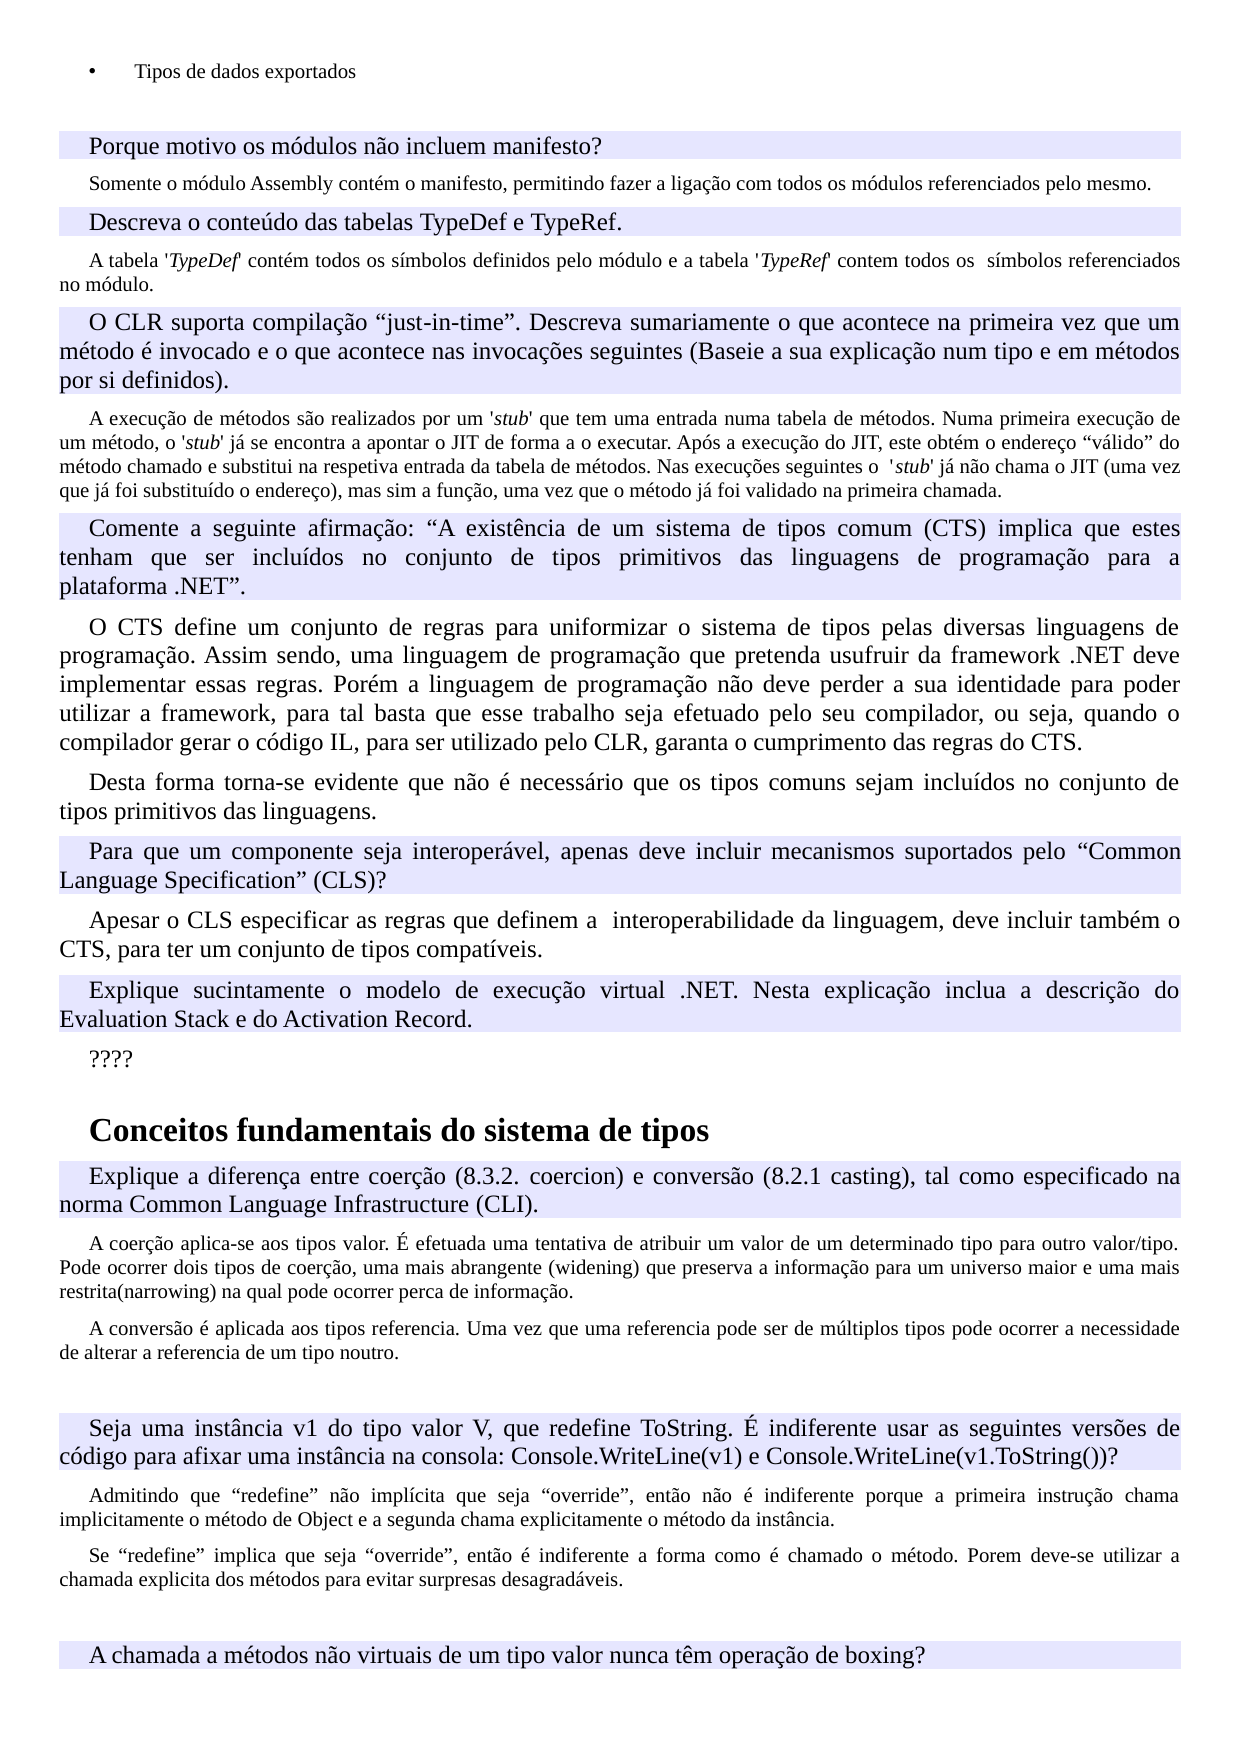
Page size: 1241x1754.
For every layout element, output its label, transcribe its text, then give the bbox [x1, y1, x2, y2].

text A execução de métodos são realizados por um 'stub' que tem uma entrada numa tabela de métodos. Numa primeira execução de um método, o 'stub' já se encontra a apontar o JIT de forma a o executar. Após a execução do JIT, este obtém o endereço “válido” do método chamado e substitui na respetiva entrada da tabela de métodos. Nas execuções seguintes o 'stub' já não chama o JIT (uma vez que já foi substituído o endereço), mas sim a função, uma vez que o método já foi validado na primeira chamada. [59, 406, 1181, 502]
text ???? [59, 1044, 1181, 1073]
text Somente o módulo Assembly contém o manifesto, permitindo fazer a ligação com todos os módulos referenciados pelo mesmo. [59, 171, 1181, 195]
text A coerção aplica-se aos tipos valor. É efetuada uma tentativa de atribuir um valor de um determinado tipo para outro valor/tipo. Pode ocorrer dois tipos de coerção, uma mais abrangente (widening) que preserva a informação para um universo maior e uma mais restrita(narrowing) na qual pode ocorrer perca de informação. [59, 1231, 1181, 1303]
text Apesar o CLS especificar as regras que definem a interoperabilidade da linguagem, deve incluir também o CTS, para ter um conjunto de tipos compatíveis. [59, 906, 1181, 963]
text Seja uma instância v1 do tipo valor V, que redefine ToString. É indiferente usar as seguintes versões de código para afixar uma instância na consola: Console.WriteLine(v1) e Console.WriteLine(v1.ToString())? [59, 1413, 1181, 1470]
list Tipos de dados exportados [59, 59, 1181, 83]
text A chamada a métodos não virtuais de um tipo valor nunca têm operação de boxing? [59, 1641, 1181, 1669]
text A conversão é aplicada aos tipos referencia. Uma vez que uma referencia pode ser de múltiplos tipos pode ocorrer a necessidade de alterar a referencia de um tipo noutro. [59, 1316, 1181, 1364]
text Admitindo que “redefine” não implícita que seja “override”, então não é indiferente porque a primeira instrução chama implicitamente o método de Object e a segunda chama explicitamente o método da instância. [59, 1483, 1181, 1531]
text Porque motivo os módulos não incluem manifesto? [59, 131, 1181, 159]
text A tabela 'TypeDef' contém todos os símbolos definidos pelo módulo e a tabela 'TypeRef' contem todos os símbolos referenciados no módulo. [59, 248, 1181, 296]
text Comente a seguinte afirmação: “A existência de um sistema de tipos comum (CTS) implica que estes tenham que ser incluídos no conjunto de tipos primitivos das linguagens de programação para a plataforma .NET”. [59, 513, 1181, 600]
text Explique a diferença entre coerção (8.3.2. coercion) e conversão (8.2.1 casting), tal como especificado na norma Common Language Infrastructure (CLI). [59, 1161, 1181, 1218]
text O CTS define um conjunto de regras para uniformizar o sistema de tipos pelas diversas linguagens de programação. Assim sendo, uma linguagem de programação que pretenda usufruir da framework .NET deve implementar essas regras. Porém a linguagem de programação não deve perder a sua identidade para poder utilizar a framework, para tal basta que esse trabalho seja efetuado pelo seu compilador, ou seja, quando o compilador gerar o código IL, para ser utilizado pelo CLR, garanta o cumprimento das regras do CTS. [59, 612, 1181, 755]
subtitle Conceitos fundamentais do sistema de tipos [59, 1110, 1181, 1148]
text Explique sucintamente o modelo de execução virtual .NET. Nesta explicação inclua a descrição do Evaluation Stack e do Activation Record. [59, 975, 1181, 1032]
text O CLR suporta compilação “just-in-time”. Descreva sumariamente o que acontece na primeira vez que um método é invocado e o que acontece nas invocações seguintes (Baseie a sua explicação num tipo e em métodos por si definidos). [59, 307, 1181, 394]
text Se “redefine” implica que seja “override”, então é indiferente a forma como é chamado o método. Porem deve-se utilizar a chamada explicita dos métodos para evitar surpresas desagradáveis. [59, 1543, 1181, 1591]
text Para que um componente seja interoperável, apenas deve incluir mecanismos suportados pelo “Common Language Specification” (CLS)? [59, 836, 1181, 894]
text Desta forma torna-se evidente que não é necessário que os tipos comuns sejam incluídos no conjunto de tipos primitivos das linguagens. [59, 767, 1181, 824]
text Descreva o conteúdo das tabelas TypeDef e TypeRef. [59, 207, 1181, 236]
